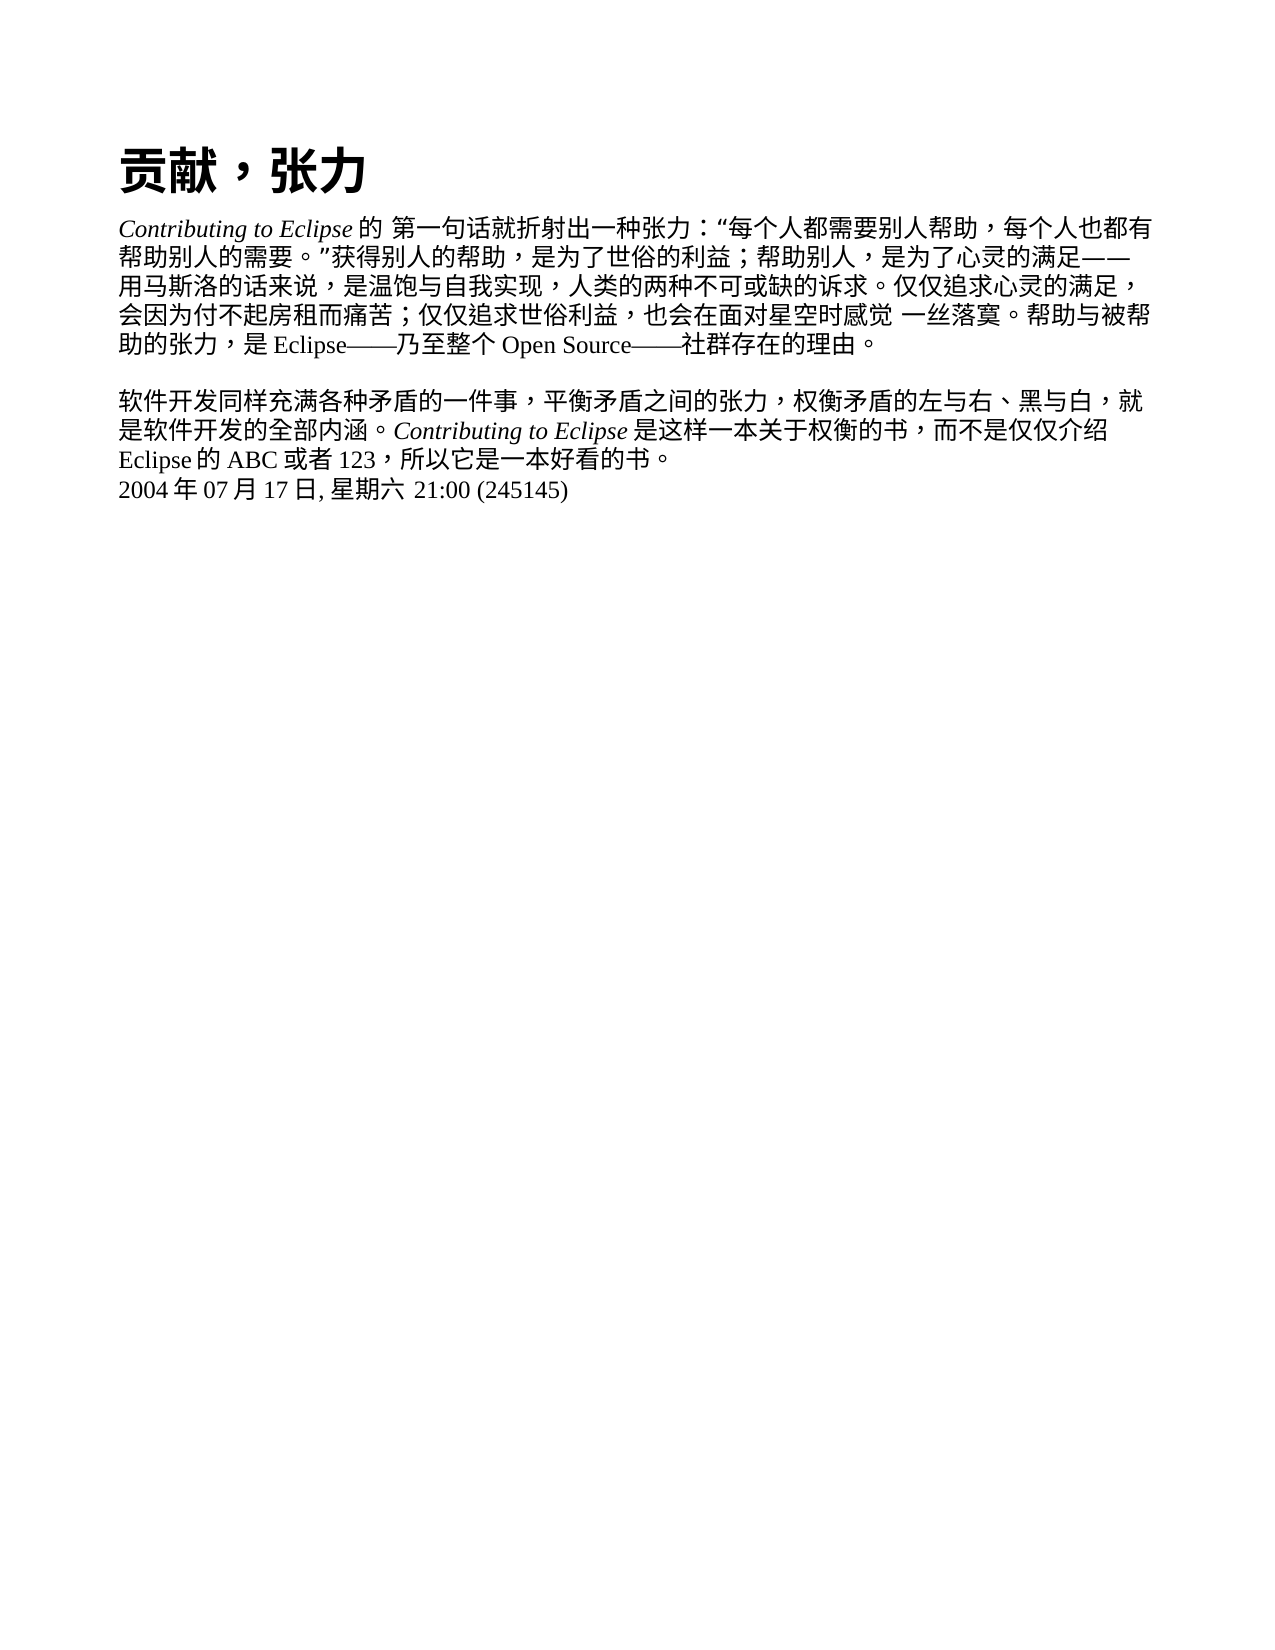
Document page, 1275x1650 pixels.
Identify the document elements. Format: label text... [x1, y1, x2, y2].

text 软件开发同样充满各种矛盾的一件事，平衡矛盾之间的张力，权衡矛盾的左与右、黑与白，就是软件开发的全部内涵。Contributing to Eclipse是这样一本关于权衡的书，而不是仅仅介绍Eclipse的ABC或者123，所以它是一本好看的书。 [118, 387, 1157, 475]
text 2004年07月17日, 星期六 21:00 (245145) [118, 475, 1157, 504]
subtitle 贡献，张力 [118, 143, 1157, 201]
text Contributing to Eclipse的 第一句话就折射出一种张力：“每个人都需要别人帮助，每个人也都有帮助别人的需要。”获得别人的帮助，是为了世俗的利益；帮助别人，是为了心灵的满足—— 用马斯洛的话来说，是温饱与自我实现，人类的两种不可或缺的诉求。仅仅追求心灵的满足，会因为付不起房租而痛苦；仅仅追求世俗利益，也会在面对星空时感觉 一丝落寞。帮助与被帮助的张力，是Eclipse——乃至整个Open Source——社群存在的理由。 [118, 214, 1157, 360]
